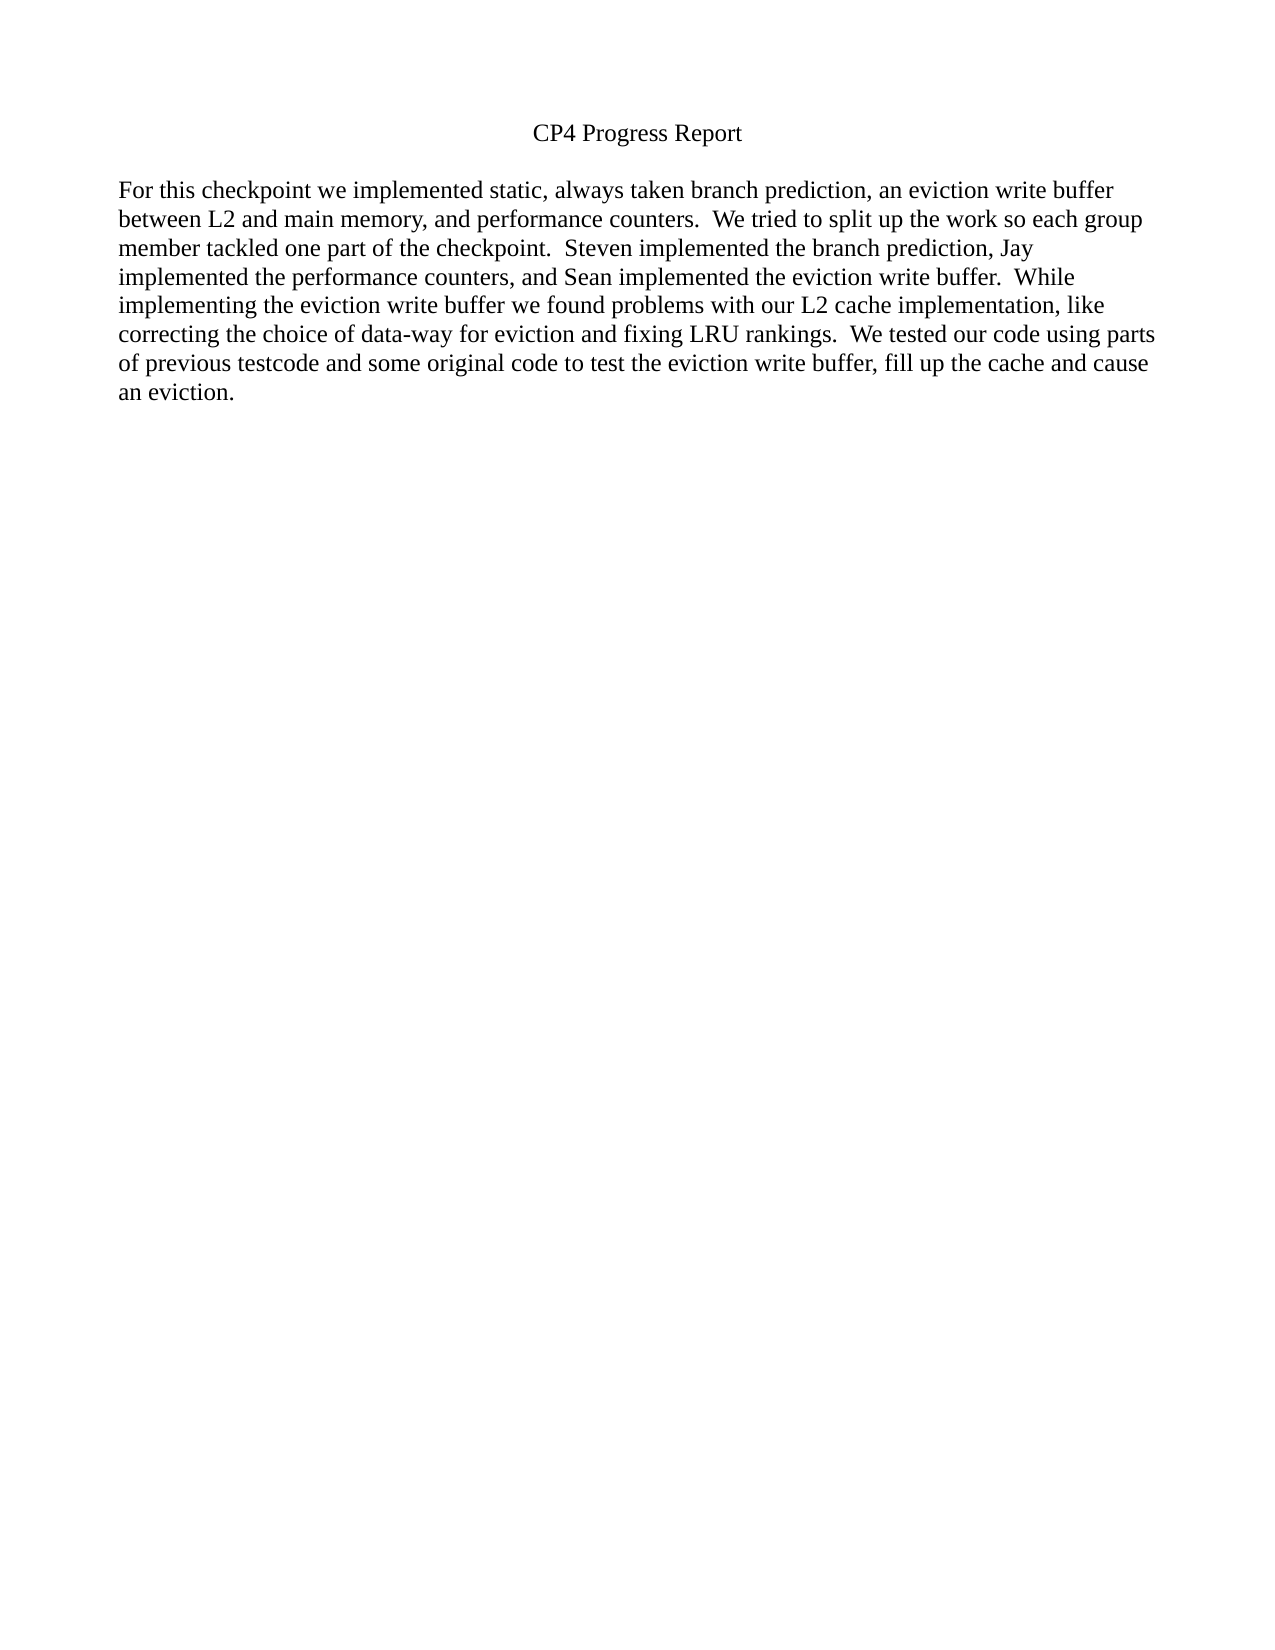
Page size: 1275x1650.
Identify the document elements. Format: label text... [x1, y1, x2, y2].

text For this checkpoint we implemented static, always taken branch prediction, an eviction write buffer between L2 and main memory, and performance counters. We tried to split up the work so each group member tackled one part of the checkpoint. Steven implemented the branch prediction, Jay implemented the performance counters, and Sean implemented the eviction write buffer. While implementing the eviction write buffer we found problems with our L2 cache implementation, like correcting the choice of data-way for eviction and fixing LRU rankings. We tested our code using parts of previous testcode and some original code to test the eviction write buffer, fill up the cache and cause an eviction. [118, 176, 1157, 406]
text CP4 Progress Report [118, 118, 1157, 147]
